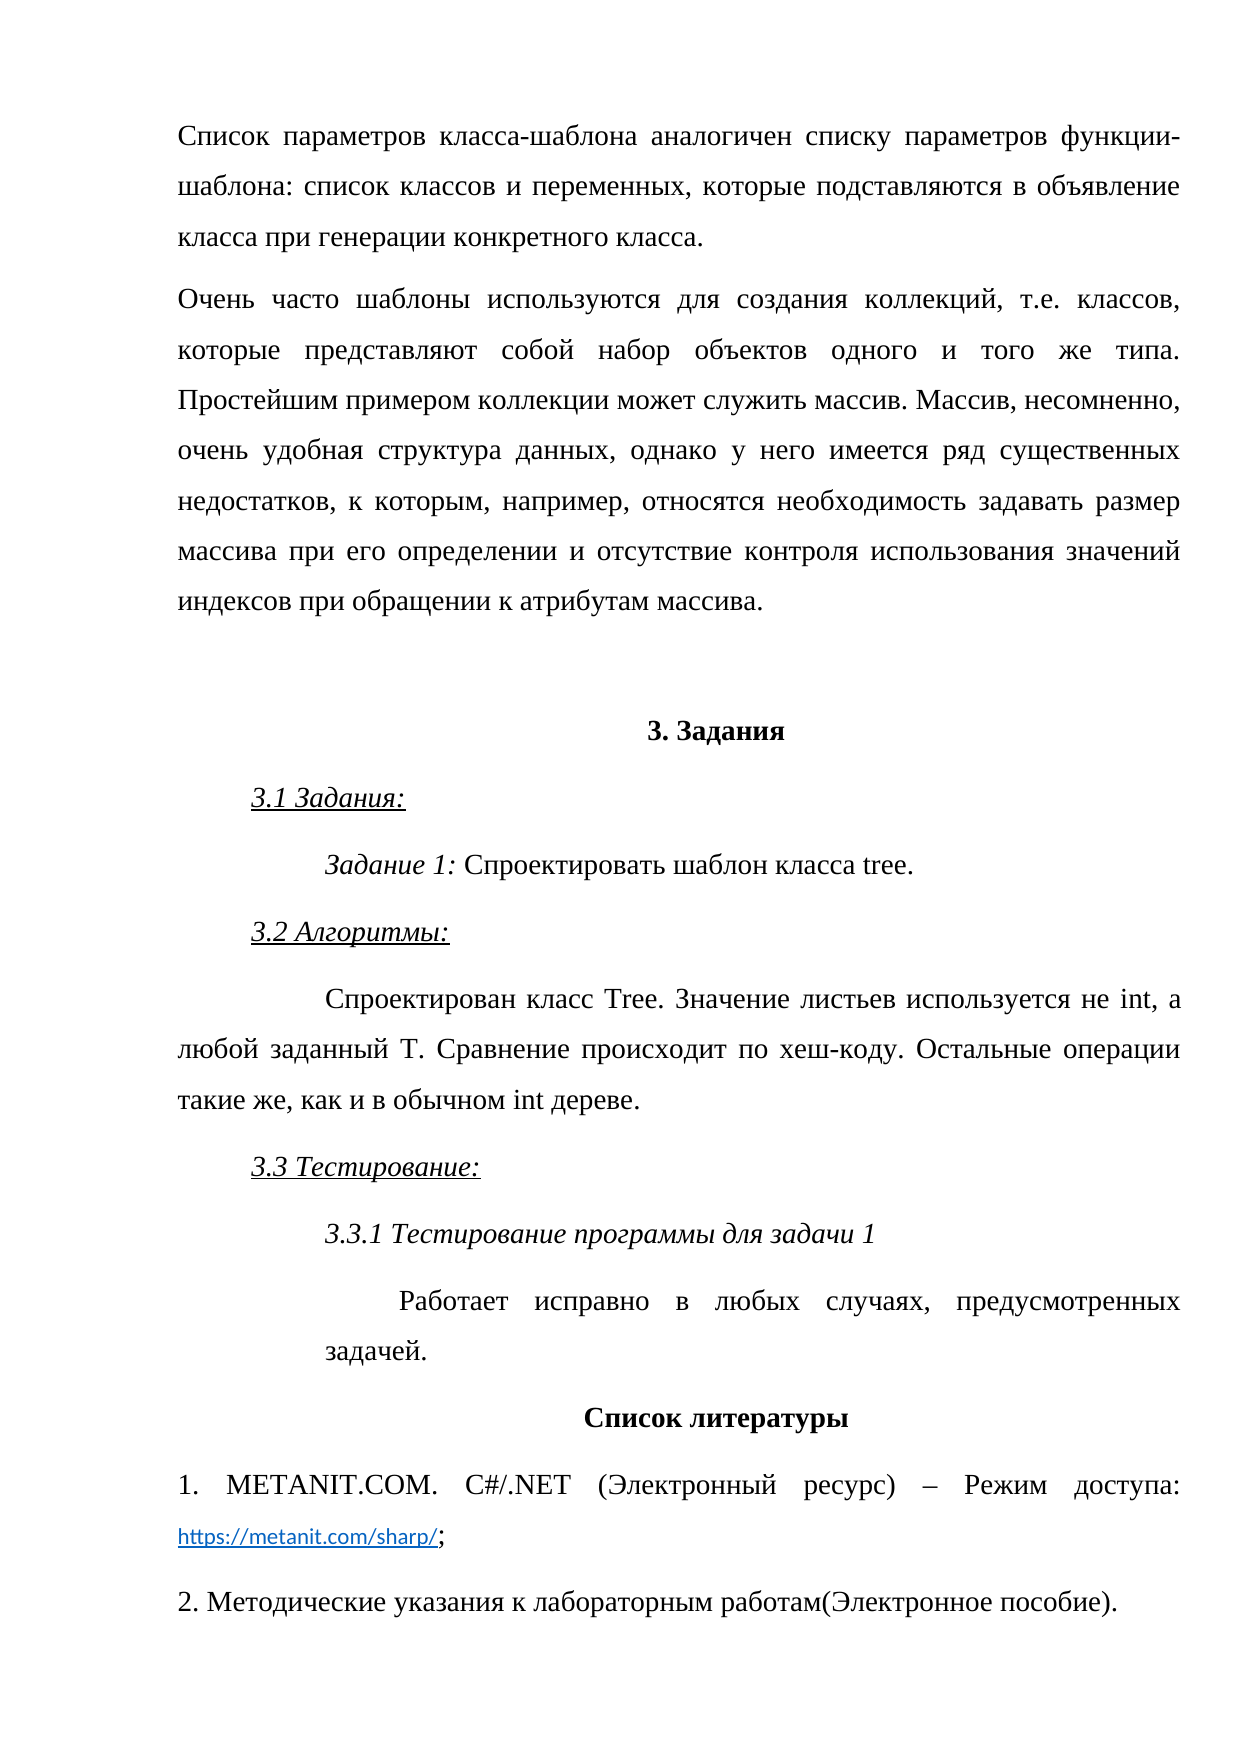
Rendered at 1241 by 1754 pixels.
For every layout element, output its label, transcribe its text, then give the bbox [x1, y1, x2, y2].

text 3.3 Тестирование: [177, 1149, 1181, 1182]
text 3.3.1 Тестирование программы для задачи 1 [177, 1216, 1181, 1249]
text 2. Методические указания к лабораторным работам(Электронное пособие). [177, 1584, 1181, 1618]
text 3. Задания [177, 713, 1181, 747]
text Очень часто шаблоны используются для создания коллекций, т.е. классов, которые представляют собой набор объектов одного и того же типа. Простейшим примером коллекции может служить массив. Массив, несомненно, очень удобная структура данных, однако у него имеется ряд существенных недостатков, к которым, например, относятся необходимость задавать размер массива при его определении и отсутствие контроля использования значений индексов при обращении к атрибутам массива. [177, 282, 1181, 617]
text 3.2 Алгоритмы: [177, 914, 1181, 948]
text 3.1 Задания: [177, 780, 1181, 814]
list Задание 1: Спроектировать шаблон класса tree. [251, 847, 1181, 881]
text Список литературы [177, 1400, 1181, 1433]
text 1. METANIT.COM. C#/.NET (Электронный ресурс) – Режим доступа: https://metanit.com/sharp/; [177, 1467, 1181, 1551]
text Список параметров класса-шаблона аналогичен списку параметров функции-шаблона: список классов и переменных, которые подставляются в объявление класса при генерации конкретного класса. [177, 118, 1181, 252]
text Работает исправно в любых случаях, предусмотренных задачей. [325, 1283, 1181, 1367]
text Спроектирован класс Tree. Значение листьев используется не int, а любой заданный T. Сравнение происходит по хеш-коду. Остальные операции такие же, как и в обычном int дереве. [177, 981, 1181, 1115]
